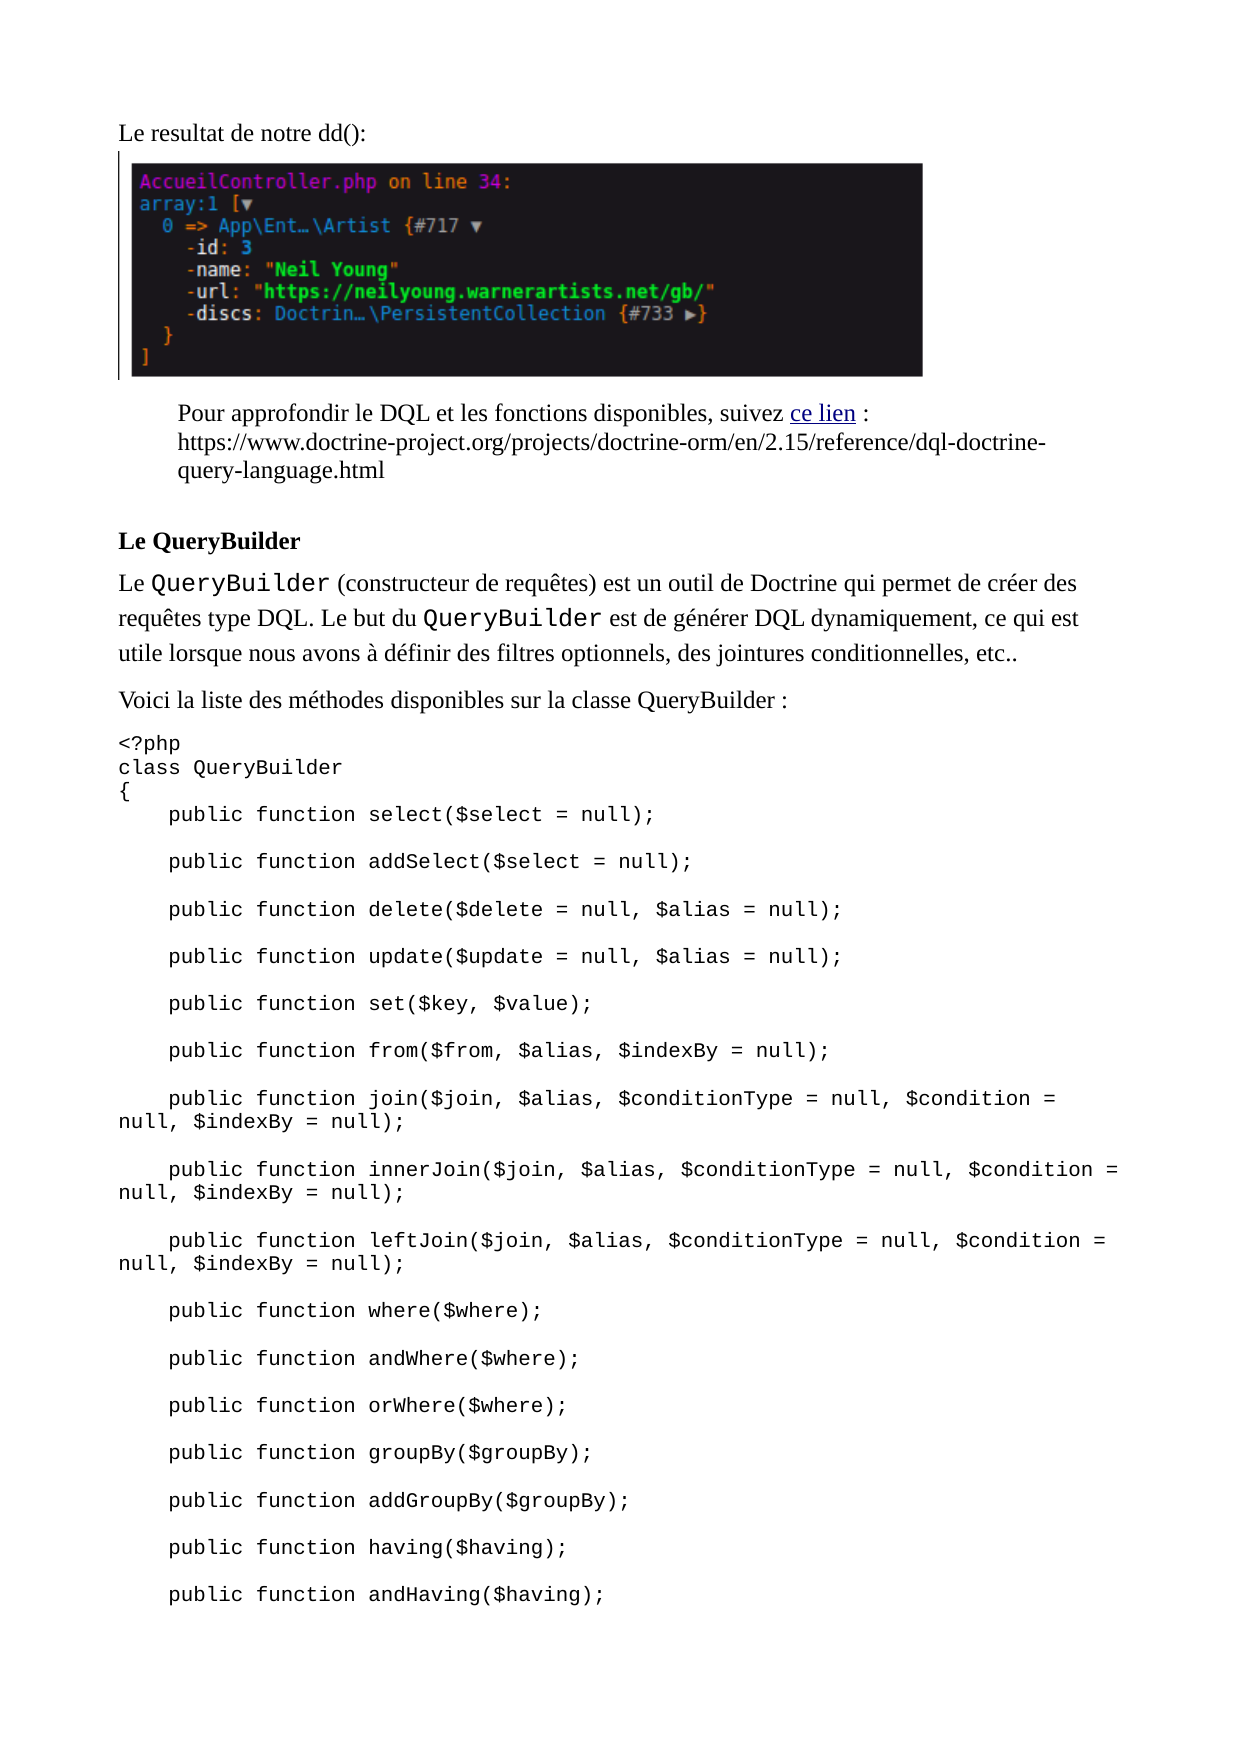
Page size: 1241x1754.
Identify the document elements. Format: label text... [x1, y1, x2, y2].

text public function update($update = null, $alias = null); [118, 946, 1122, 969]
text <?php [118, 733, 1122, 757]
text public function delete($delete = null, $alias = null); [118, 898, 1122, 922]
text Le resultat de notre dd(): [118, 118, 1122, 379]
text public function andHaving($having); [118, 1584, 1122, 1608]
text Voici la liste des méthodes disponibles sur la classe QueryBuilder : [118, 685, 1122, 714]
text public function select($select = null); [118, 804, 1122, 828]
text public function andWhere($where); [118, 1348, 1122, 1371]
picture [118, 151, 923, 380]
text public function where($where); [118, 1301, 1122, 1324]
text public function addGroupBy($groupBy); [118, 1490, 1122, 1513]
text public function join($join, $alias, $conditionType = null, $condition = null, $indexBy = null); [118, 1088, 1122, 1135]
text Le QueryBuilder (constructeur de requêtes) est un outil de Doctrine qui permet de créer des requêtes type DQL. Le but du QueryBuilder est de générer DQL dynamiquement, ce qui est utile lorsque nous avons à définir des filtres optionnels, des jointures conditionnelles, etc.. [118, 568, 1122, 667]
text public function addSelect($select = null); [118, 851, 1122, 875]
text public function innerJoin($join, $alias, $conditionType = null, $condition = null, $indexBy = null); [118, 1159, 1122, 1206]
text Pour approfondir le DQL et les fonctions disponibles, suivez ce lien : https://www.doctrine-project.org/projects/doctrine-orm/en/2.15/reference/dql-doctrine-query-language.html [177, 398, 1063, 484]
text public function from($from, $alias, $indexBy = null); [118, 1040, 1122, 1064]
text public function having($having); [118, 1537, 1122, 1561]
text public function orWhere($where); [118, 1395, 1122, 1419]
text public function leftJoin($join, $alias, $conditionType = null, $condition = null, $indexBy = null); [118, 1229, 1122, 1277]
subtitle Le QueryBuilder [118, 526, 1122, 555]
text public function set($key, $value); [118, 993, 1122, 1017]
text class QueryBuilder [118, 757, 1122, 780]
text { [118, 780, 1122, 804]
text public function groupBy($groupBy); [118, 1442, 1122, 1466]
